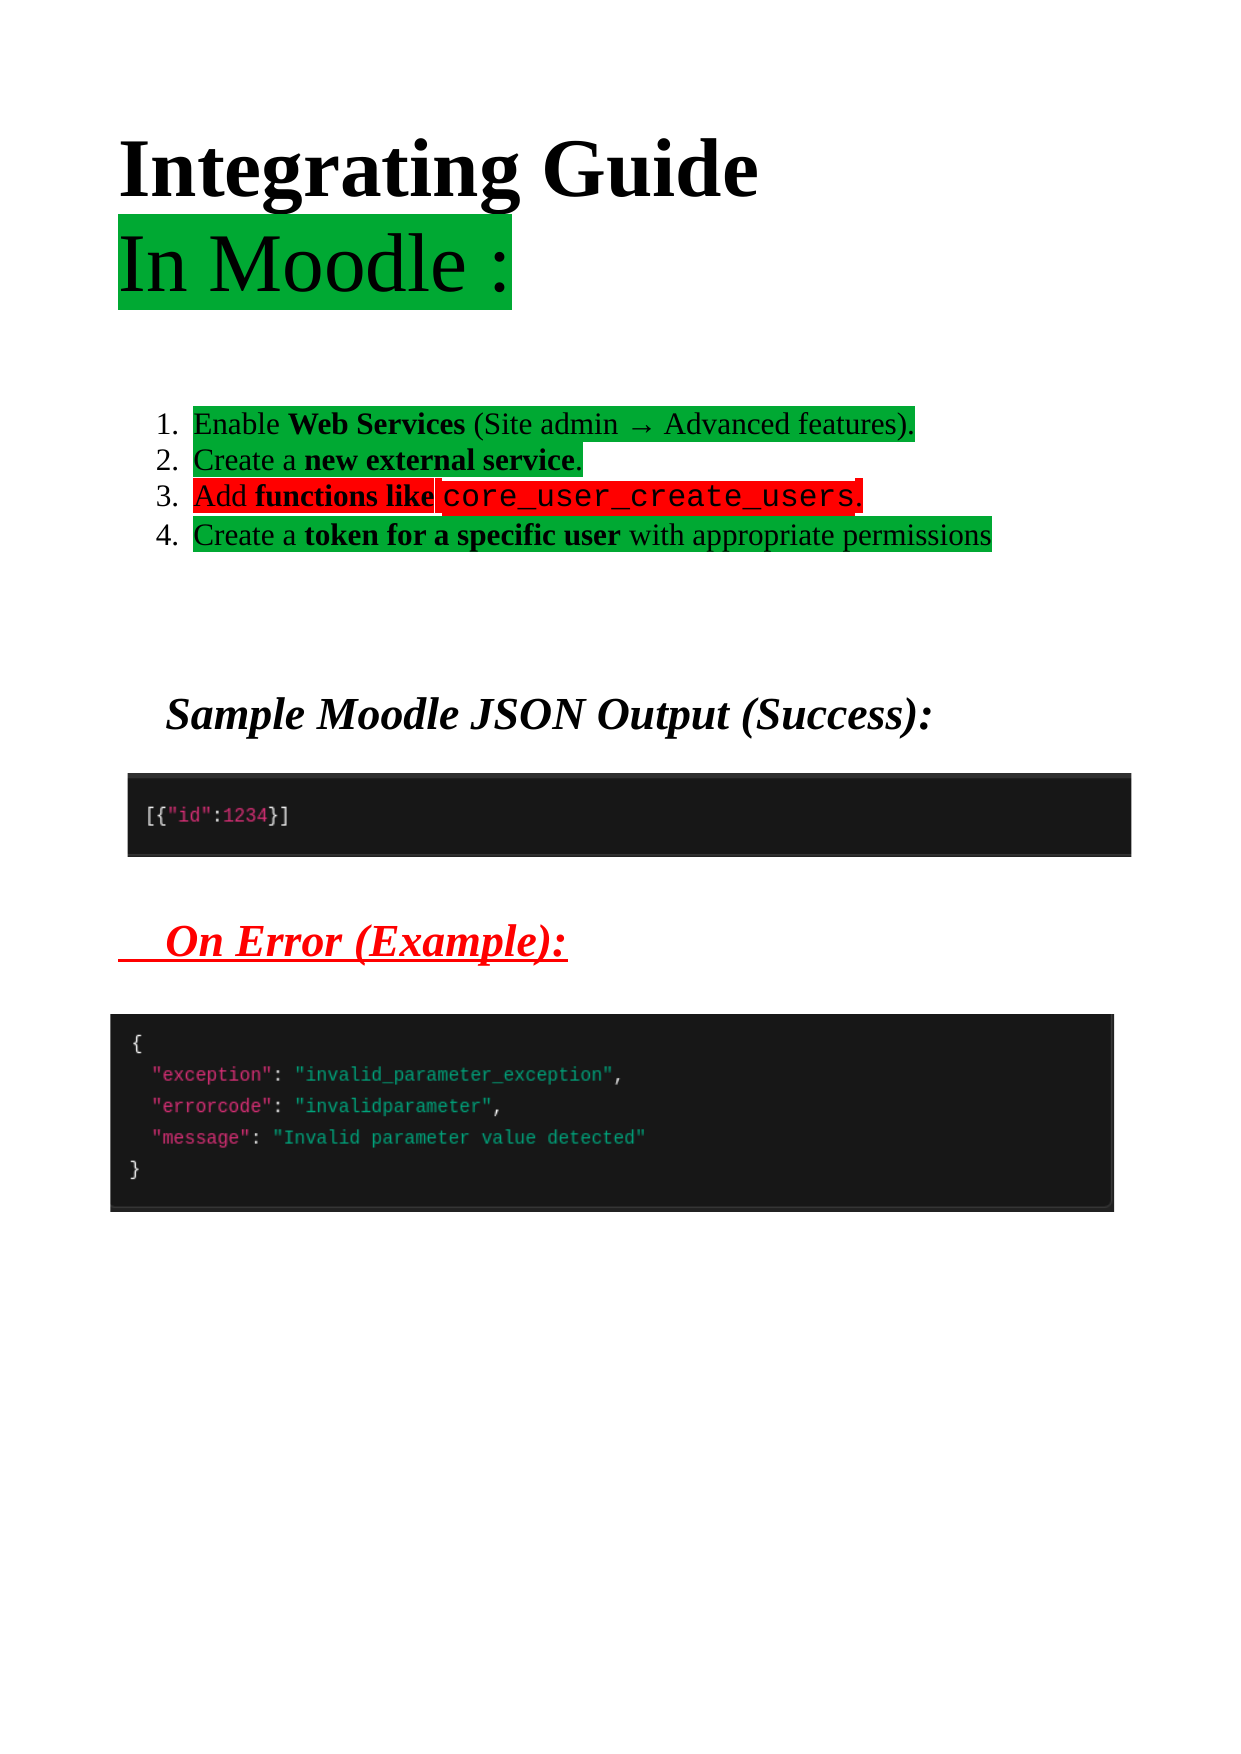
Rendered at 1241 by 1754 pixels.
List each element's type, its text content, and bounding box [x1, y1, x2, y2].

list Add functions like core_user_create_users. [156, 477, 1122, 516]
text Integrating Guide [118, 118, 1122, 214]
text 🧪 Sample Moodle JSON Output (Success): [118, 687, 1122, 739]
list Enable Web Services (Site admin → Advanced features). [156, 406, 1122, 442]
text 🧨 On Error (Example): [118, 914, 1122, 966]
picture [127, 773, 1132, 857]
list Create a token for a specific user with appropriate permissions [156, 516, 1122, 552]
picture [110, 1014, 1115, 1212]
list Create a new external service. [156, 442, 1122, 477]
text In Moodle : [118, 214, 1122, 310]
